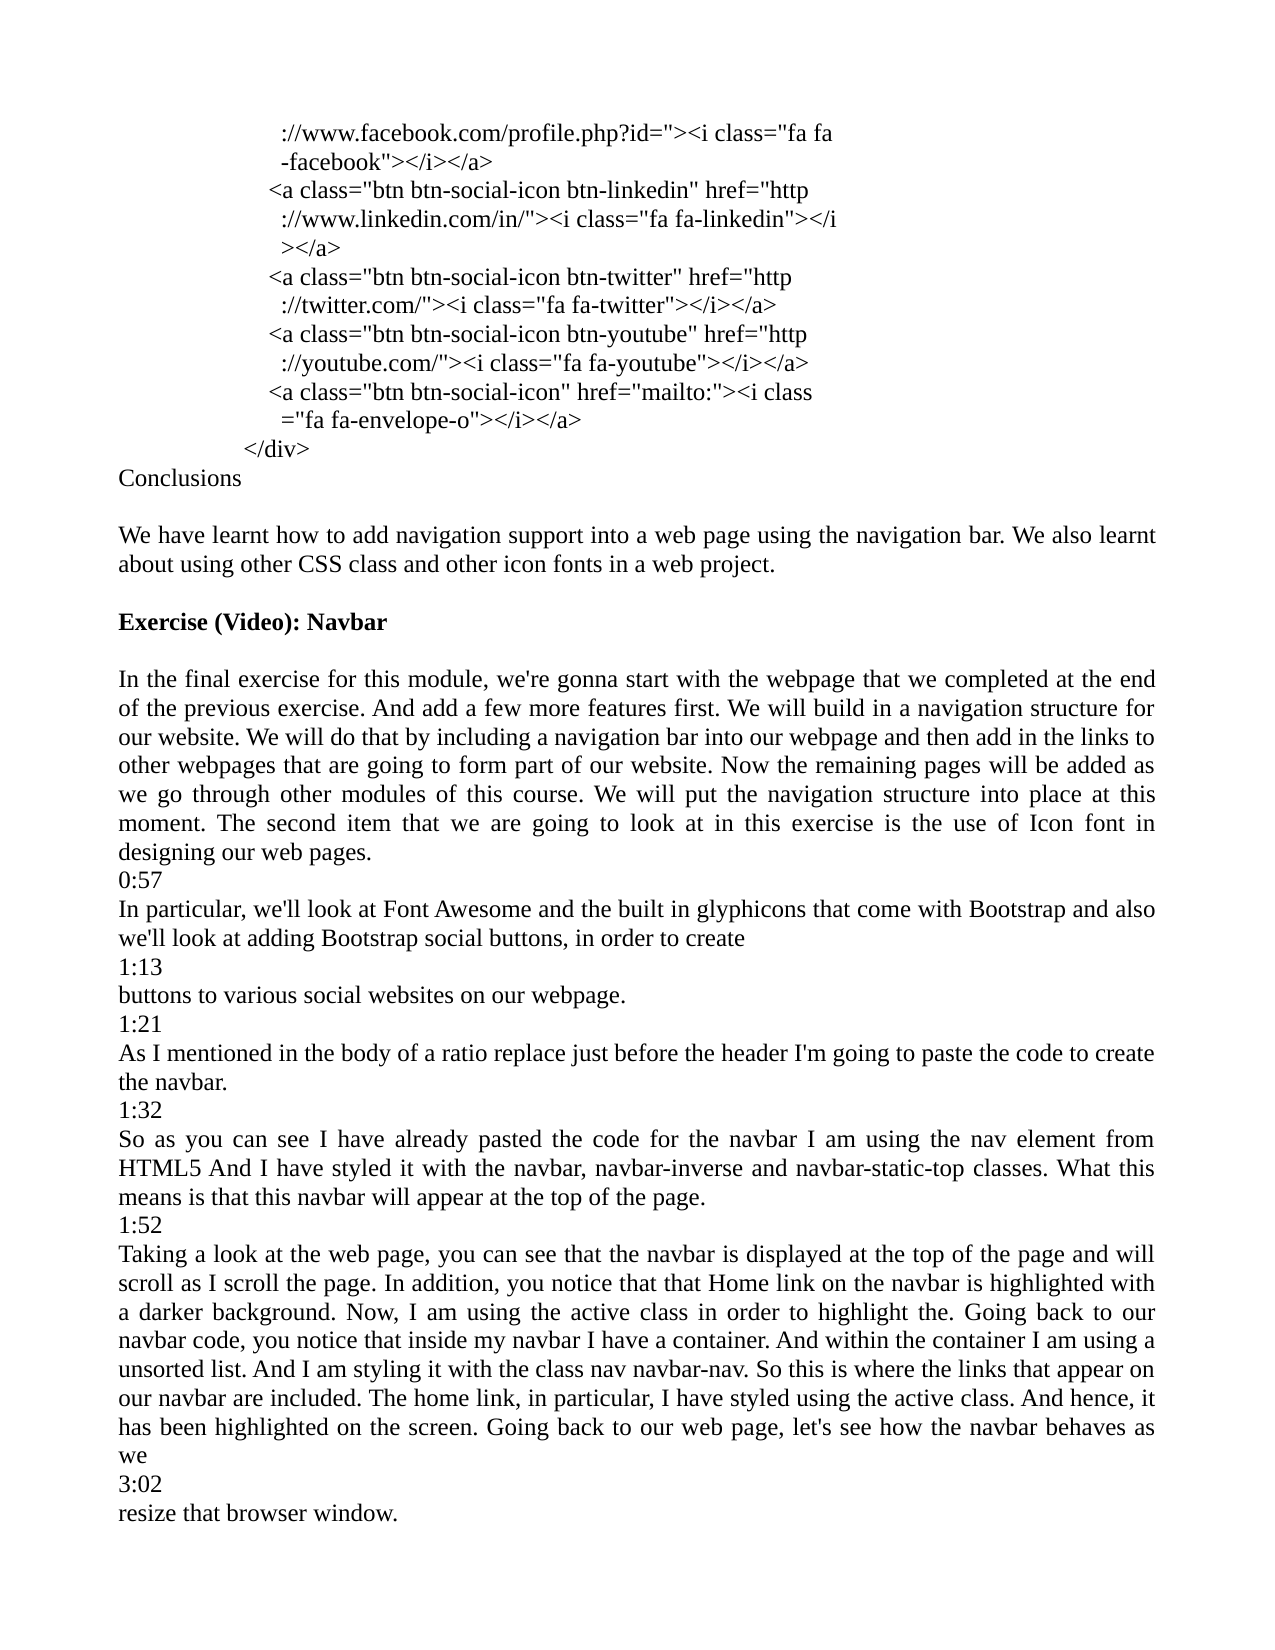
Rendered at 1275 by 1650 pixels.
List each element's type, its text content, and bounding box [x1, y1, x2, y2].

text </div> [118, 434, 1157, 463]
text Taking a look at the web page, you can see that the navbar is displayed at the top of the page and will scroll as I scroll the page. In addition, you notice that that Home link on the navbar is highlighted with a darker background. Now, I am using the active class in order to highlight the. Going back to our navbar code, you notice that inside my navbar I have a container. And within the container I am using a unsorted list. And I am styling it with the class nav navbar-nav. So this is where the links that appear on our navbar are included. The home link, in particular, I have styled using the active class. And hence, it has been highlighted on the screen. Going back to our web page, let's see how the navbar behaves as we [118, 1239, 1157, 1469]
text 1:32 [118, 1096, 1157, 1124]
text In particular, we'll look at Font Awesome and the built in glyphicons that come with Bootstrap and also we'll look at adding Bootstrap social buttons, in order to create [118, 894, 1157, 952]
text Exercise (Video): Navbar [118, 607, 1157, 636]
text ="fa fa-envelope-o"></i></a> [118, 406, 1157, 434]
text ://youtube.com/"><i class="fa fa-youtube"></i></a> [118, 348, 1157, 377]
text Conclusions [118, 463, 1157, 492]
text -facebook"></i></a> [118, 147, 1157, 176]
text ></a> [118, 233, 1157, 262]
text <a class="btn btn-social-icon btn-twitter" href="http [118, 262, 1157, 291]
text 0:57 [118, 866, 1157, 894]
text 1:13 [118, 952, 1157, 981]
text <a class="btn btn-social-icon btn-youtube" href="http [118, 319, 1157, 348]
text ://twitter.com/"><i class="fa fa-twitter"></i></a> [118, 291, 1157, 319]
text <a class="btn btn-social-icon" href="mailto:"><i class [118, 377, 1157, 406]
text resize that browser window. [118, 1498, 1157, 1527]
text As I mentioned in the body of a ratio replace just before the header I'm going to paste the code to create the navbar. [118, 1038, 1157, 1096]
text <a class="btn btn-social-icon btn-linkedin" href="http [118, 176, 1157, 204]
text So as you can see I have already pasted the code for the navbar I am using the nav element from HTML5 And I have styled it with the navbar, navbar-inverse and navbar-static-top classes. What this means is that this navbar will appear at the top of the page. [118, 1124, 1157, 1211]
text We have learnt how to add navigation support into a web page using the navigation bar. We also learnt about using other CSS class and other icon fonts in a web project. [118, 521, 1157, 578]
text buttons to various social websites on our webpage. [118, 981, 1157, 1009]
text 1:21 [118, 1009, 1157, 1038]
text In the final exercise for this module, we're gonna start with the webpage that we completed at the end of the previous exercise. And add a few more features first. We will build in a navigation structure for our website. We will do that by including a navigation bar into our webpage and then add in the links to other webpages that are going to form part of our website. Now the remaining pages will be added as we go through other modules of this course. We will put the navigation structure into place at this moment. The second item that we are going to look at in this exercise is the use of Icon font in designing our web pages. [118, 664, 1157, 866]
text ://www.facebook.com/profile.php?id="><i class="fa fa [118, 118, 1157, 147]
text 1:52 [118, 1211, 1157, 1239]
text 3:02 [118, 1469, 1157, 1498]
text ://www.linkedin.com/in/"><i class="fa fa-linkedin"></i [118, 204, 1157, 233]
